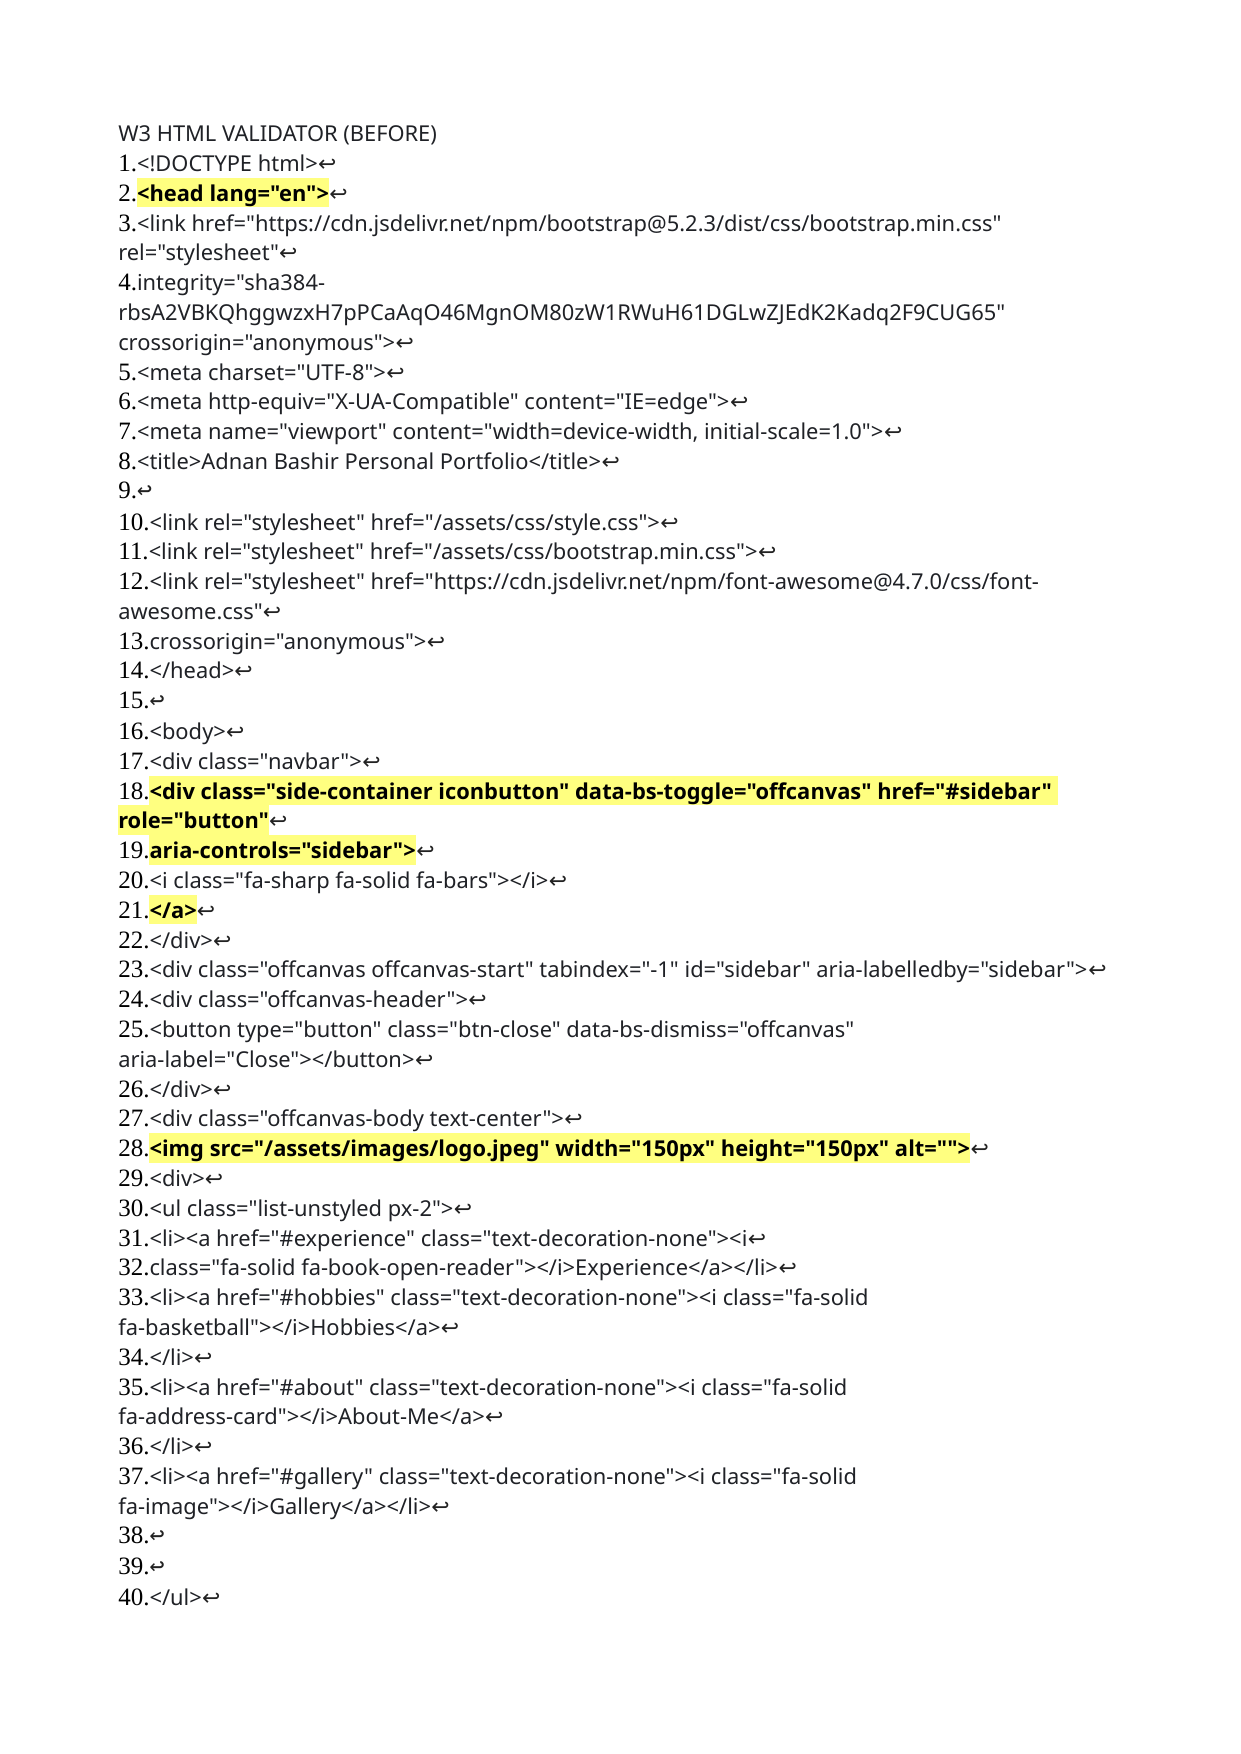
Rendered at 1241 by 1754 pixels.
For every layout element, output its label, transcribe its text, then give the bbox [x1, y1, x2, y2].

list <link rel="stylesheet" href="/assets/css/bootstrap.min.css">↩ [118, 536, 1122, 566]
list </div>↩ [118, 1073, 1122, 1103]
list aria-controls="sidebar">↩ [118, 835, 1122, 865]
list ↩ [118, 1520, 1122, 1551]
list </ul>↩ [118, 1582, 1122, 1612]
list <li><a href="#gallery" class="text-decoration-none"><i class="fa-solid fa-image"></i>Gallery</a></li>↩ [118, 1461, 1122, 1520]
list crossorigin="anonymous">↩ [118, 626, 1122, 655]
list ↩ [118, 685, 1122, 716]
list <head lang="en">↩ [118, 178, 1122, 207]
list <div class="navbar">↩ [118, 746, 1122, 776]
list <li><a href="#experience" class="text-decoration-none"><i↩ [118, 1222, 1122, 1252]
list <i class="fa-sharp fa-solid fa-bars"></i>↩ [118, 865, 1122, 895]
list <div class="offcanvas-header">↩ [118, 984, 1122, 1014]
list </div>↩ [118, 924, 1122, 954]
list <link rel="stylesheet" href="https://cdn.jsdelivr.net/npm/font-awesome@4.7.0/css/font-awesome.css"↩ [118, 566, 1122, 626]
list <li><a href="#hobbies" class="text-decoration-none"><i class="fa-solid fa-basketball"></i>Hobbies</a>↩ [118, 1282, 1122, 1342]
list <div>↩ [118, 1163, 1122, 1193]
list <meta charset="UTF-8">↩ [118, 356, 1122, 386]
list <link href="https://cdn.jsdelivr.net/npm/bootstrap@5.2.3/dist/css/bootstrap.min.css" rel="stylesheet"↩ [118, 207, 1122, 267]
list W3 HTML VALIDATOR (BEFORE) [118, 118, 1122, 148]
list class="fa-solid fa-book-open-reader"></i>Experience</a></li>↩ [118, 1252, 1122, 1282]
list <div class="offcanvas-body text-center">↩ [118, 1103, 1122, 1133]
list <div class="side-container iconbutton" data-bs-toggle="offcanvas" href="#sidebar" role="button"↩ [118, 776, 1122, 835]
list <title>Adnan Bashir Personal Portfolio</title>↩ [118, 446, 1122, 476]
list <div class="offcanvas offcanvas-start" tabindex="-1" id="sidebar" aria-labelledby="sidebar">↩ [118, 954, 1122, 984]
list <button type="button" class="btn-close" data-bs-dismiss="offcanvas" aria-label="Close"></button>↩ [118, 1014, 1122, 1073]
list <img src="/assets/images/logo.jpeg" width="150px" height="150px" alt="">↩ [118, 1133, 1122, 1163]
list </a>↩ [118, 895, 1122, 924]
list <link rel="stylesheet" href="/assets/css/style.css">↩ [118, 506, 1122, 536]
list </li>↩ [118, 1342, 1122, 1371]
list ↩ [118, 476, 1122, 506]
list </head>↩ [118, 655, 1122, 685]
list <ul class="list-unstyled px-2">↩ [118, 1193, 1122, 1222]
list <body>↩ [118, 716, 1122, 746]
list <li><a href="#about" class="text-decoration-none"><i class="fa-solid fa-address-card"></i>About-Me</a>↩ [118, 1371, 1122, 1431]
list <meta http-equiv="X-UA-Compatible" content="IE=edge">↩ [118, 386, 1122, 416]
list integrity="sha384-rbsA2VBKQhggwzxH7pPCaAqO46MgnOM80zW1RWuH61DGLwZJEdK2Kadq2F9CUG65" crossorigin="anonymous">↩ [118, 267, 1122, 356]
list ↩ [118, 1551, 1122, 1582]
list <meta name="viewport" content="width=device-width, initial-scale=1.0">↩ [118, 416, 1122, 446]
list </li>↩ [118, 1431, 1122, 1461]
list <!DOCTYPE html>↩ [118, 148, 1122, 178]
